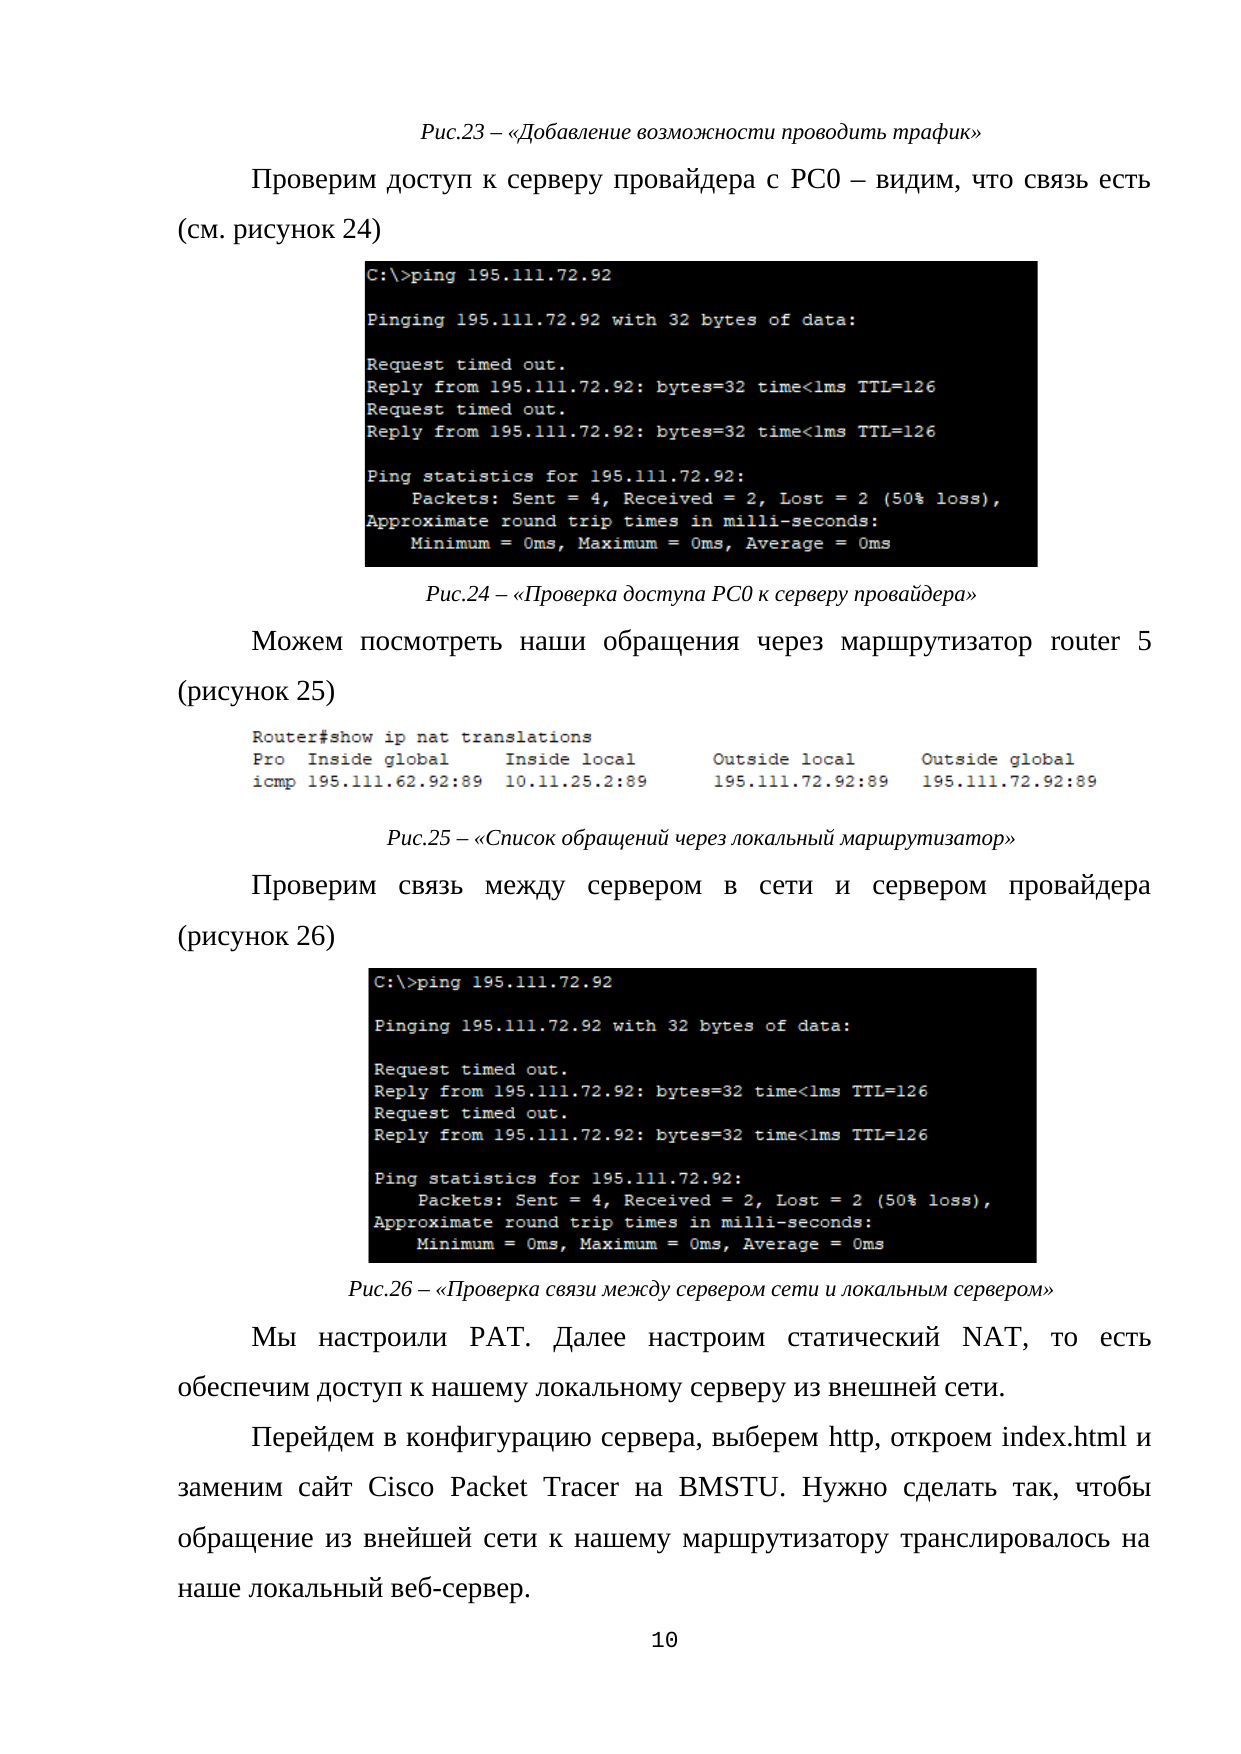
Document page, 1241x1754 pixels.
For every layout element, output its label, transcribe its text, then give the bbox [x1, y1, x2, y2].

picture [251, 723, 1155, 812]
picture [364, 261, 1038, 567]
picture [366, 968, 1037, 1263]
text Рис.24 – «Проверка доступа PC0 к серверу провайдера» [177, 580, 1152, 606]
text Рис.26 – «Проверка связи между сервером сети и локальным сервером» [177, 1276, 1152, 1302]
text Рис.25 – «Список обращений через локальный маршрутизатор» [177, 824, 1152, 851]
text Рис.23 – «Добавление возможности проводить трафик» [177, 118, 1152, 144]
text Мы настроили PAT. Далее настроим статический NAT, то есть обеспечим доступ к нашему локальному серверу из внешней сети. [177, 1319, 1152, 1402]
text Перейдем в конфигурацию сервера, выберем http, откроем index.html и заменим сайт Cisco Packet Tracer на BMSTU. Нужно сделать так, чтобы обращение из внейшей сети к нашему маршрутизатору транслировалось на наше локальный веб-сервер. [177, 1419, 1152, 1604]
text Проверим связь между сервером в сети и сервером провайдера (рисунок 26) [177, 867, 1152, 951]
text Можем посмотреть наши обращения через маршрутизатор router 5 (рисунок 25) [177, 623, 1152, 707]
text Проверим доступ к серверу провайдера с PC0 – видим, что связь есть (см. рисунок 24) [177, 161, 1152, 245]
